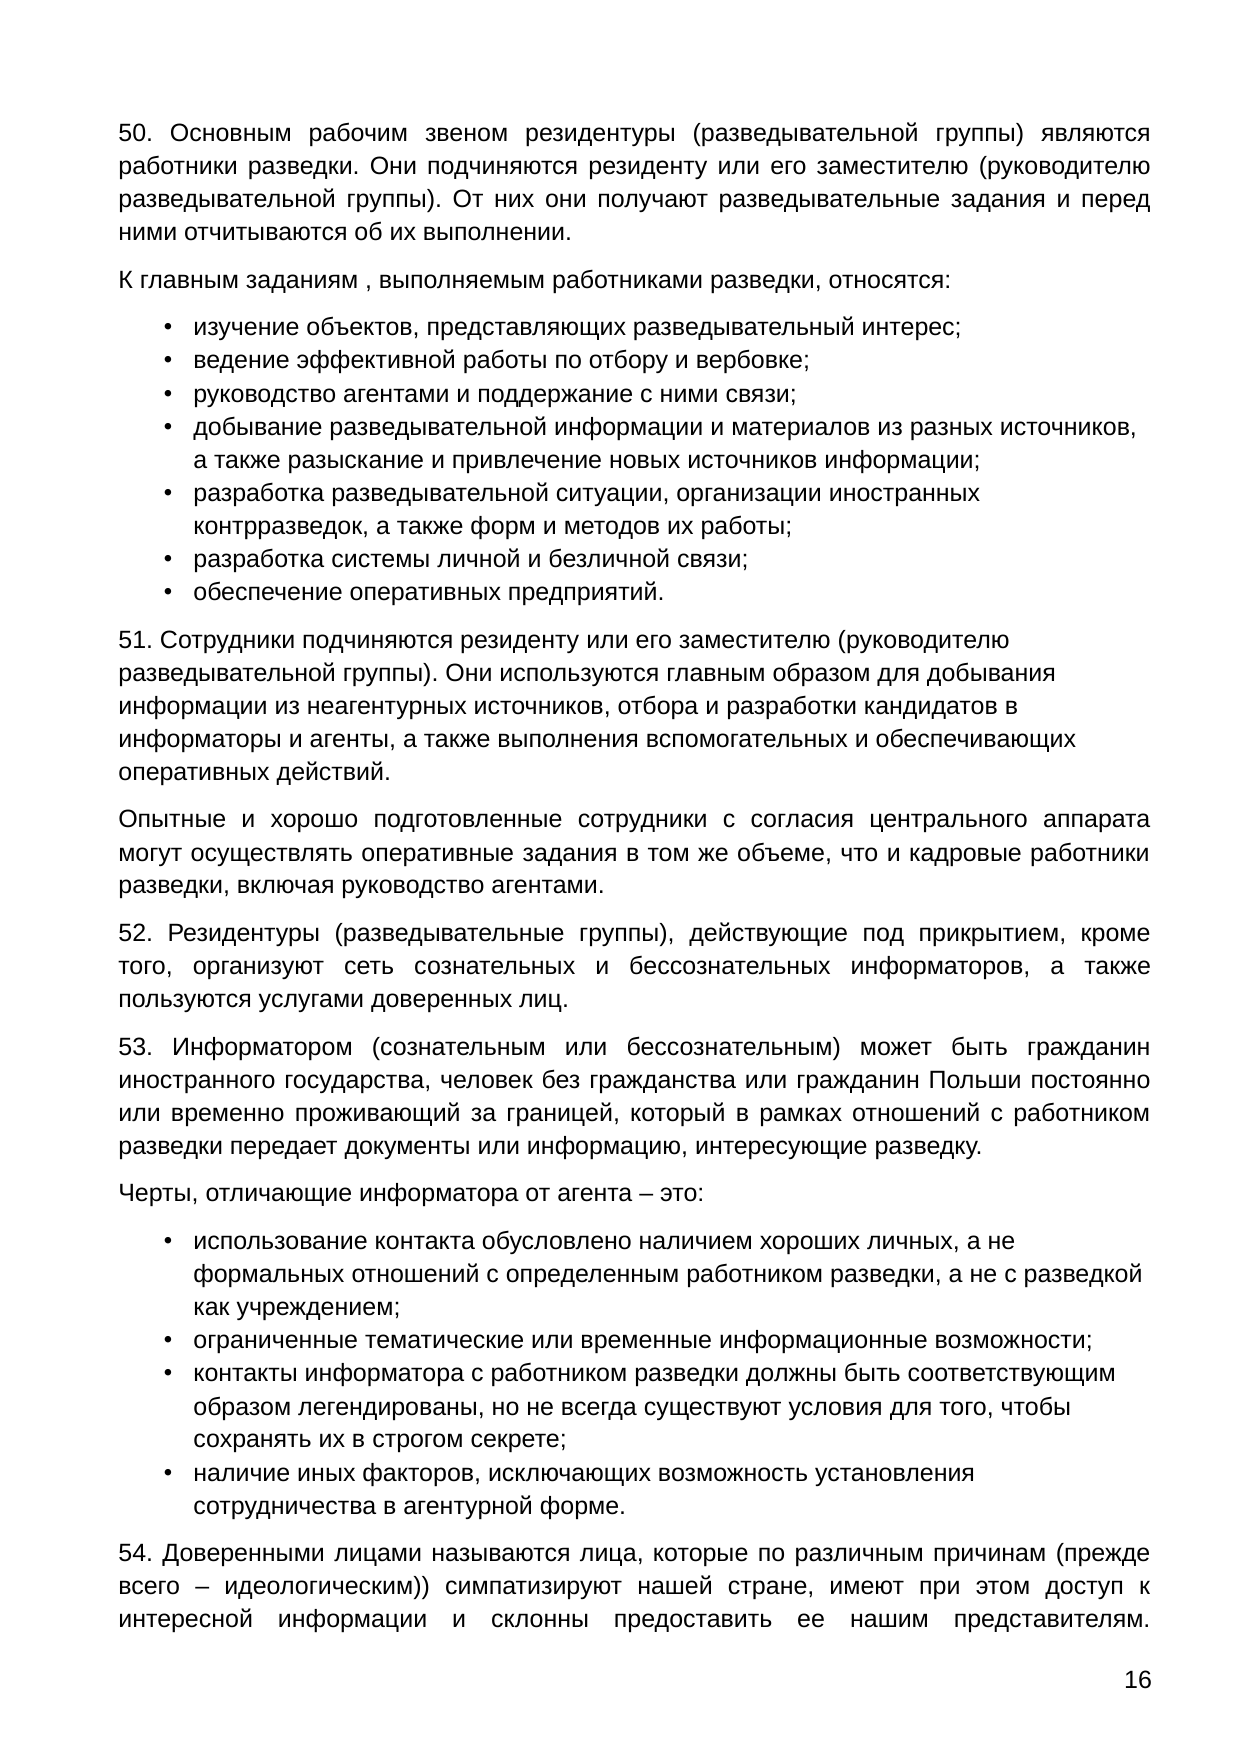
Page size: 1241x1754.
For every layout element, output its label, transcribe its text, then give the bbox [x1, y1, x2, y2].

text Черты, отличающие информатора от агента – это: [118, 1178, 1152, 1207]
list наличие иных факторов, исключающих возможность установления сотрудничества в агентурной форме. [164, 1457, 1152, 1519]
list обеспечение оперативных предприятий. [164, 577, 1152, 606]
list разработка разведывательной ситуации, организации иностранных контрразведок, а также форм и методов их работы; [164, 478, 1152, 540]
text Опытные и хорошо подготовленные сотрудники с согласия центрального аппарата могут осуществлять оперативные задания в том же объеме, что и кадровые работники разведки, включая руководство агентами. [118, 804, 1152, 899]
list добывание разведывательной информации и материалов из разных источников, а также разыскание и привлечение новых источников информации; [164, 412, 1152, 473]
list использование контакта обусловлено наличием хороших личных, а не формальных отношений с определенным работником разведки, а не с разведкой как учреждением; [164, 1226, 1152, 1321]
list разработка системы личной и безличной связи; [164, 544, 1152, 573]
text К главным заданиям , выполняемым работниками разведки, относятся: [118, 265, 1152, 293]
text 51. Сотрудники подчиняются резиденту или его заместителю (руководителю разведывательной группы). Они используются главным образом для добывания информации из неагентурных источников, отбора и разработки кандидатов в информаторы и агенты, а также выполнения вспомогательных и обеспечивающих оперативных действий. [118, 625, 1152, 786]
text 53. Информатором (сознательным или бессознательным) может быть гражданин иностранного государства, человек без гражданства или гражданин Польши постоянно или временно проживающий за границей, который в рамках отношений с работником разведки передает документы или информацию, интересующие разведку. [118, 1032, 1152, 1159]
list ведение эффективной работы по отбору и вербовке; [164, 345, 1152, 374]
list контакты информатора с работником разведки должны быть соответствующим образом легендированы, но не всегда существуют условия для того, чтобы сохранять их в строгом секрете; [164, 1358, 1152, 1453]
list ограниченные тематические или временные информационные возможности; [164, 1325, 1152, 1354]
text 50. Основным рабочим звеном резидентуры (разведывательной группы) являются работники разведки. Они подчиняются резиденту или его заместителю (руководителю разведывательной группы). От них они получают разведывательные задания и перед ними отчитываются об их выполнении. [118, 118, 1152, 246]
text 54. Доверенными лицами называются лица, которые по различным причинам (прежде всего – идеологическим)) симпатизируют нашей стране, имеют при этом доступ к интересной информации и склонны предоставить ее нашим представителям. [118, 1538, 1152, 1633]
list руководство агентами и поддержание с ними связи; [164, 378, 1152, 407]
list изучение объектов, представляющих разведывательный интерес; [164, 312, 1152, 341]
text 52. Резидентуры (разведывательные группы), действующие под прикрытием, кроме того, организуют сеть сознательных и бессознательных информаторов, а также пользуются услугами доверенных лиц. [118, 918, 1152, 1013]
